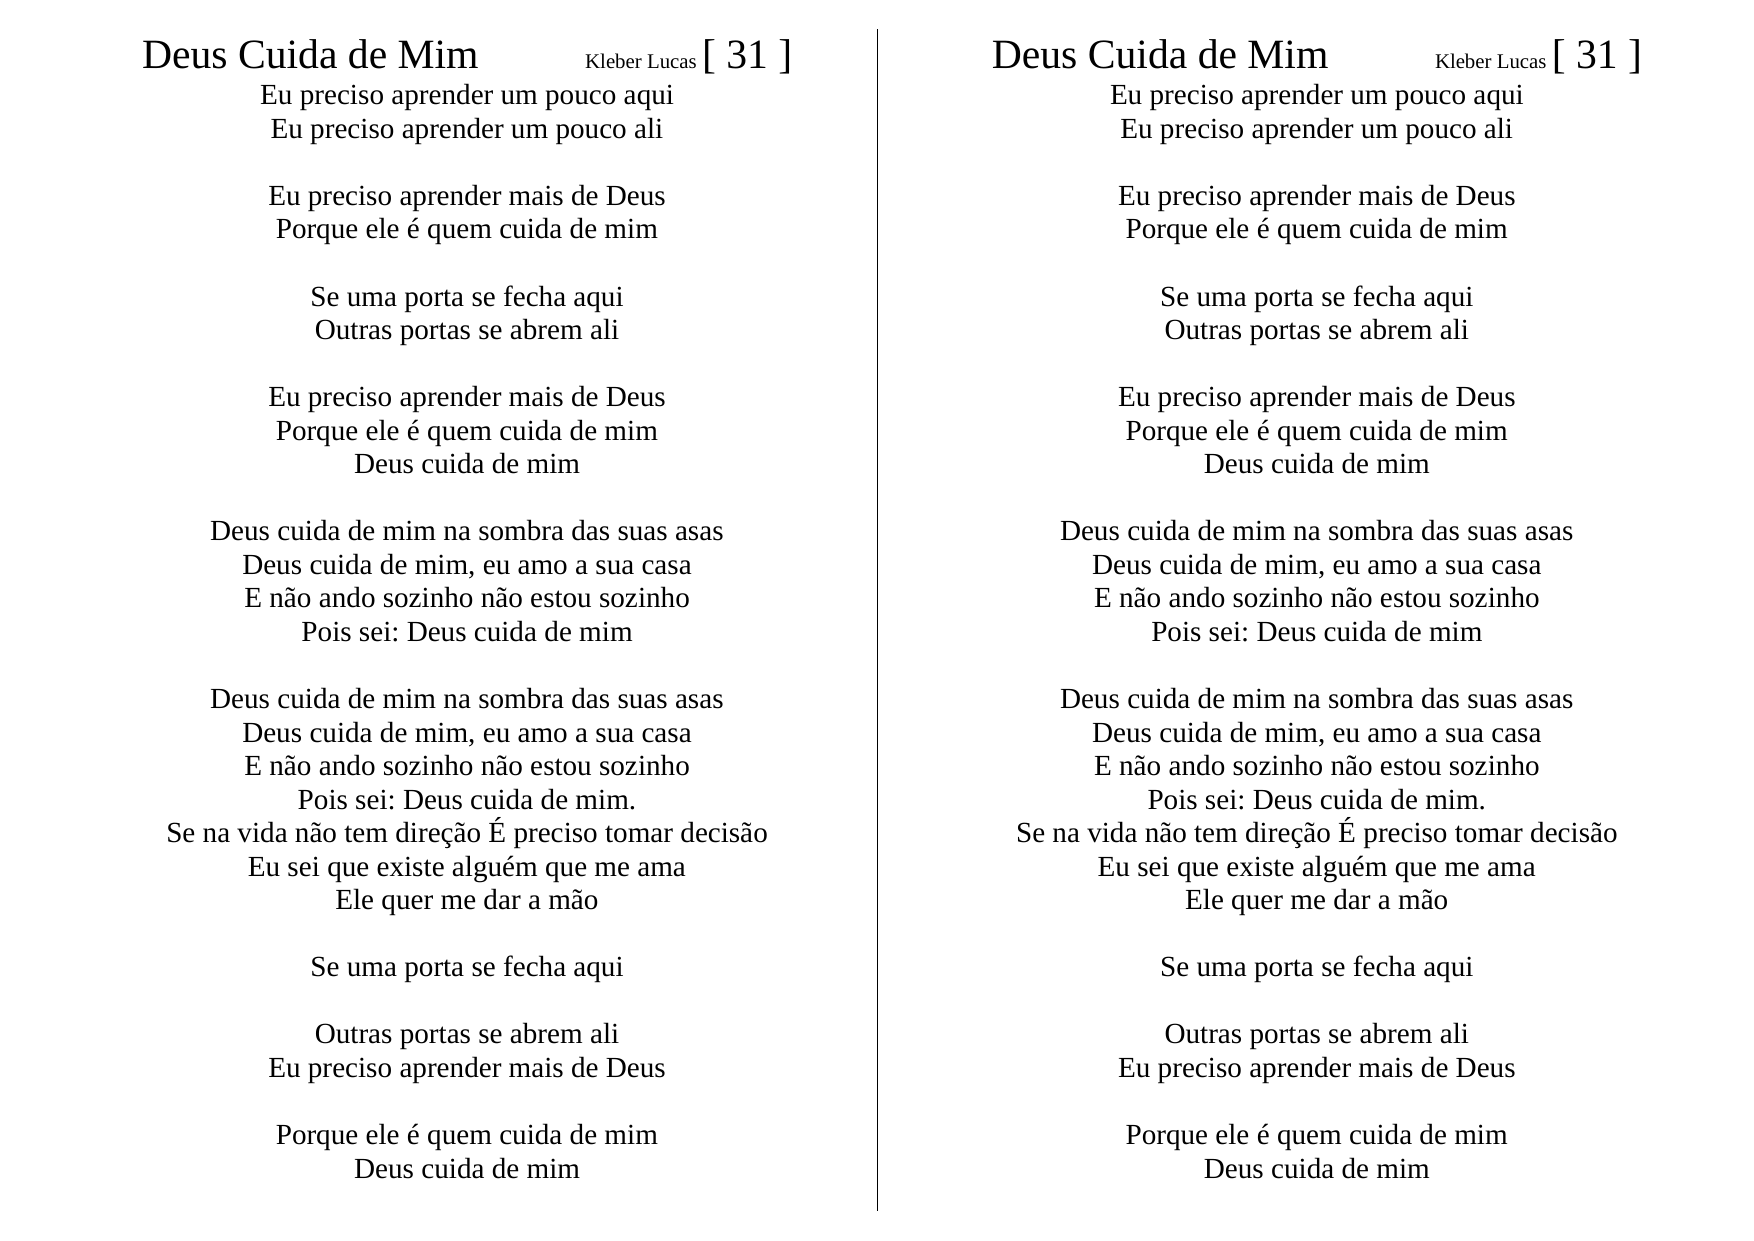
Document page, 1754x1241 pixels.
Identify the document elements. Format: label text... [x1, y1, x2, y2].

text Deus cuida de mim [59, 1151, 875, 1184]
text Porque ele é quem cuida de mim [59, 1117, 875, 1151]
text Deus cuida de mim, eu amo a sua casa [59, 547, 875, 581]
text Deus cuida de mim [909, 1151, 1724, 1184]
text Outras portas se abrem ali [59, 312, 875, 346]
text Eu sei que existe alguém que me ama [59, 849, 875, 882]
text Outras portas se abrem ali [909, 1017, 1724, 1050]
text Deus cuida de mim na sombra das suas asas [59, 681, 875, 715]
text Deus cuida de mim, eu amo a sua casa [909, 547, 1724, 581]
text Ele quer me dar a mão [59, 882, 875, 916]
text Pois sei: Deus cuida de mim [909, 614, 1724, 648]
text Pois sei: Deus cuida de mim. [59, 782, 875, 815]
text Eu preciso aprender um pouco aqui [59, 77, 875, 111]
text Eu preciso aprender mais de Deus [59, 379, 875, 413]
text Porque ele é quem cuida de mim [909, 212, 1724, 245]
text Pois sei: Deus cuida de mim. [909, 782, 1724, 815]
text Deus cuida de mim, eu amo a sua casa [909, 715, 1724, 748]
text Se uma porta se fecha aqui [59, 279, 875, 312]
text Deus cuida de mim na sombra das suas asas [59, 513, 875, 547]
text Eu preciso aprender mais de Deus [59, 1050, 875, 1084]
text Porque ele é quem cuida de mim [59, 212, 875, 245]
text Se na vida não tem direção É preciso tomar decisão [59, 815, 875, 849]
text Eu sei que existe alguém que me ama [909, 849, 1724, 882]
text E não ando sozinho não estou sozinho [909, 748, 1724, 782]
text Porque ele é quem cuida de mim [909, 1117, 1724, 1151]
text E não ando sozinho não estou sozinho [909, 581, 1724, 614]
text Deus cuida de mim [59, 446, 875, 480]
text Se na vida não tem direção É preciso tomar decisão [909, 815, 1724, 849]
text Eu preciso aprender mais de Deus [909, 1050, 1724, 1084]
text Porque ele é quem cuida de mim [909, 413, 1724, 446]
text Deus cuida de mim na sombra das suas asas [909, 513, 1724, 547]
text Deus Cuida de Mim Kleber Lucas [ 31 ] [59, 29, 875, 77]
text Deus Cuida de Mim Kleber Lucas [ 31 ] [909, 29, 1724, 77]
text Se uma porta se fecha aqui [909, 279, 1724, 312]
text Eu preciso aprender um pouco aqui [909, 77, 1724, 111]
text Outras portas se abrem ali [59, 1017, 875, 1050]
text Ele quer me dar a mão [909, 882, 1724, 916]
text Eu preciso aprender mais de Deus [909, 379, 1724, 413]
text Outras portas se abrem ali [909, 312, 1724, 346]
text Pois sei: Deus cuida de mim [59, 614, 875, 648]
text E não ando sozinho não estou sozinho [59, 748, 875, 782]
text Deus cuida de mim [909, 446, 1724, 480]
text Se uma porta se fecha aqui [59, 949, 875, 983]
text Deus cuida de mim, eu amo a sua casa [59, 715, 875, 748]
text Deus cuida de mim na sombra das suas asas [909, 681, 1724, 715]
text Porque ele é quem cuida de mim [59, 413, 875, 446]
text Se uma porta se fecha aqui [909, 949, 1724, 983]
text Eu preciso aprender um pouco ali [59, 111, 875, 144]
text Eu preciso aprender mais de Deus [59, 178, 875, 212]
text Eu preciso aprender um pouco ali [909, 111, 1724, 144]
text E não ando sozinho não estou sozinho [59, 581, 875, 614]
text Eu preciso aprender mais de Deus [909, 178, 1724, 212]
